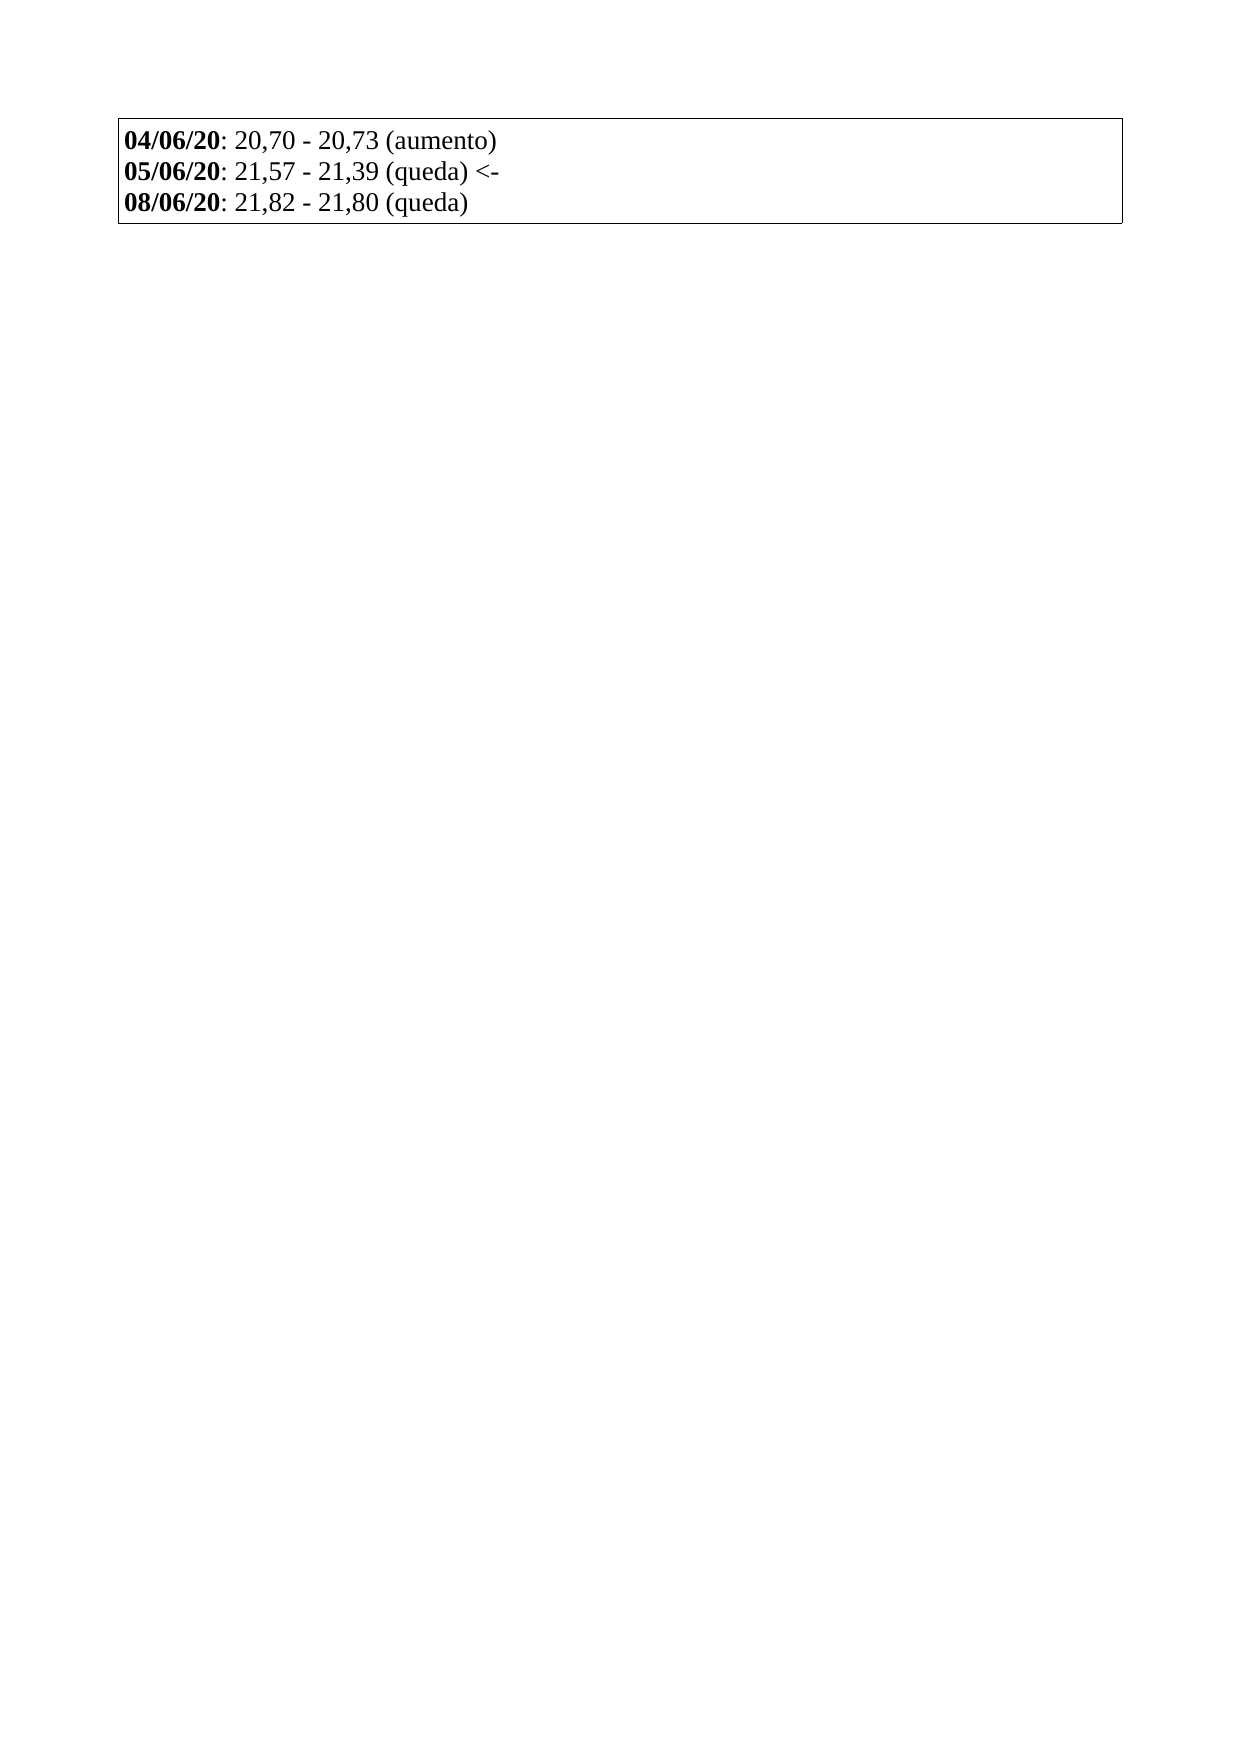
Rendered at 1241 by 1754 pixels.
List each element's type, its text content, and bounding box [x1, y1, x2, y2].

table_cell 04/06/20: 20,70 - 20,73 (aumento) 05/06/20: 21,57 - 21,39 (queda) <- 08/06/20: 21,82 - 21,80 (queda) [119, 119, 1122, 223]
